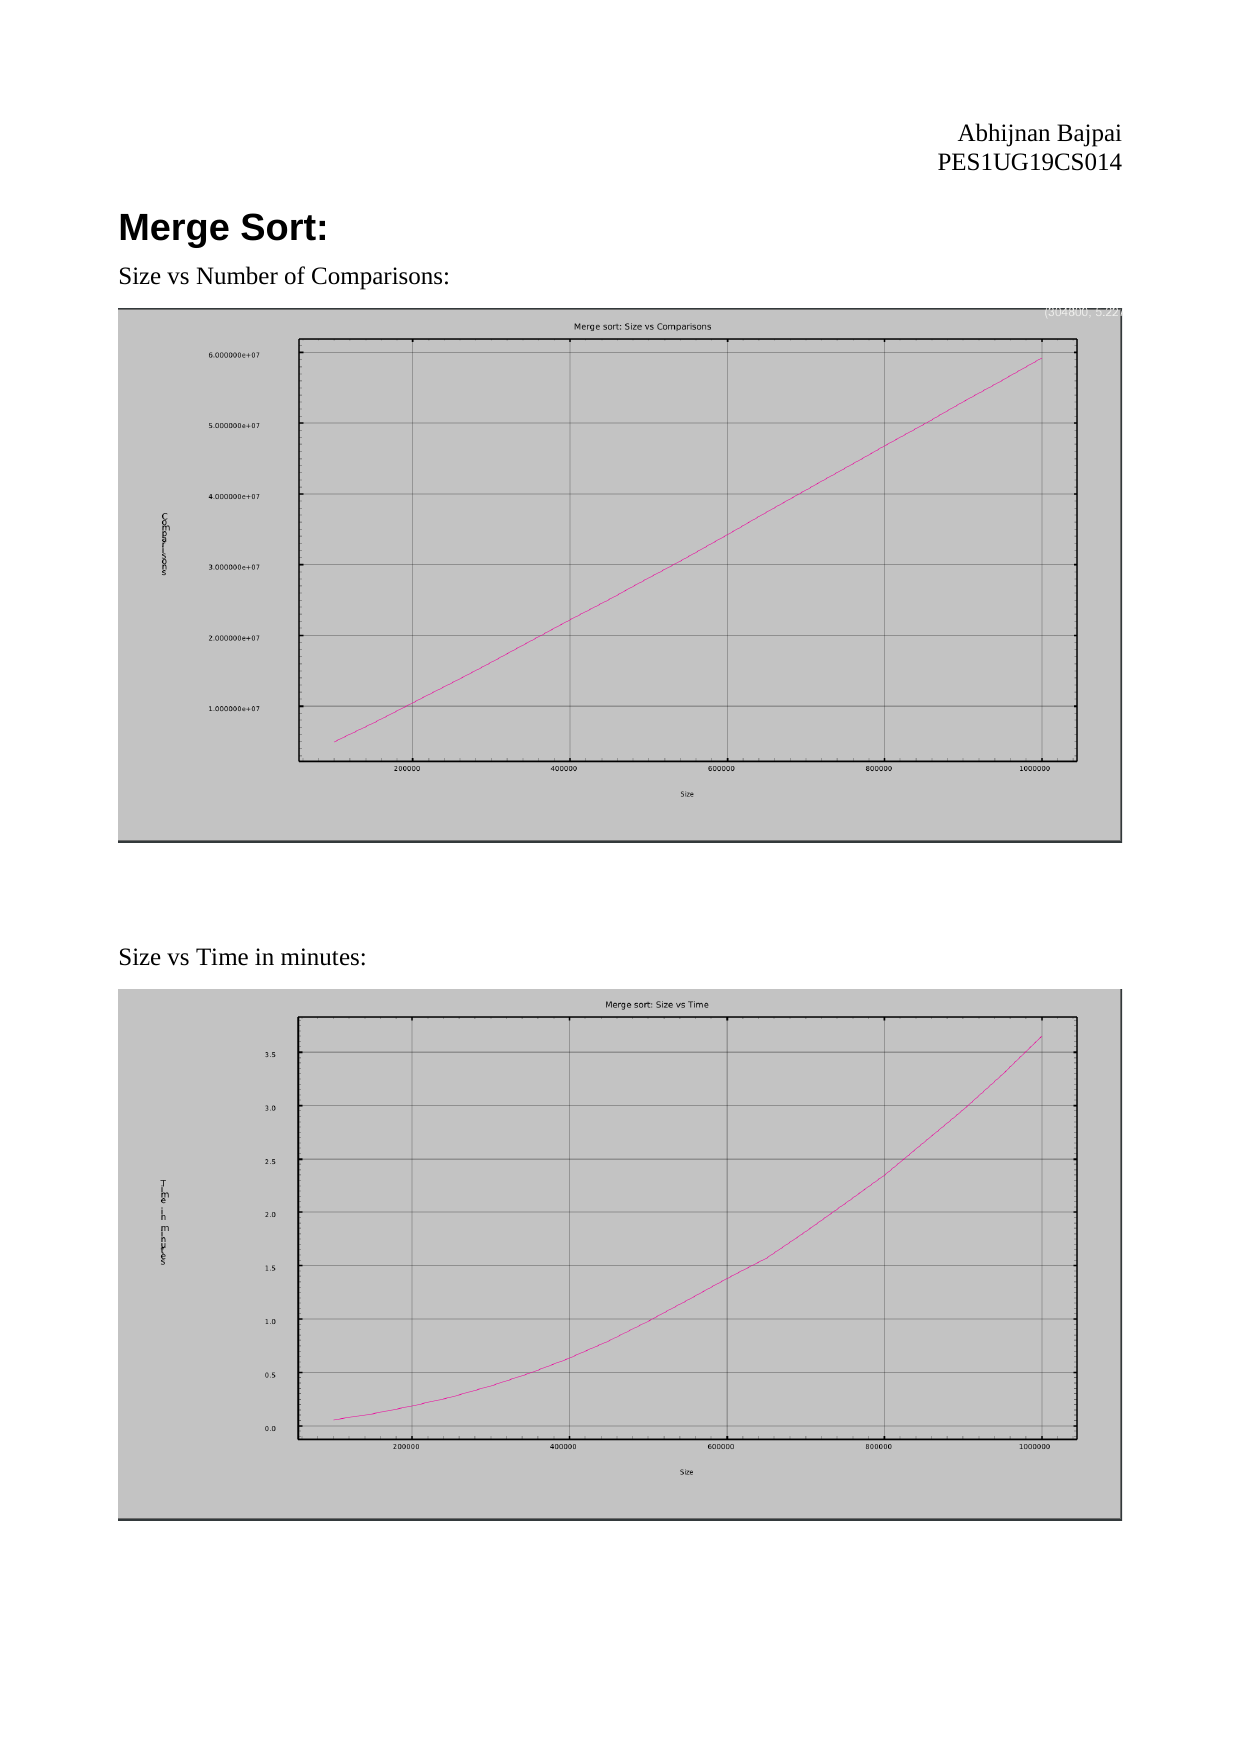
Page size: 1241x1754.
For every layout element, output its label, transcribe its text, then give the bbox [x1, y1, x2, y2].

picture [118, 989, 1123, 1521]
picture [118, 308, 1123, 843]
text Size vs Number of Comparisons: [118, 261, 1122, 290]
subtitle Merge Sort: [118, 205, 1122, 249]
text Size vs Time in minutes: [118, 942, 1122, 971]
